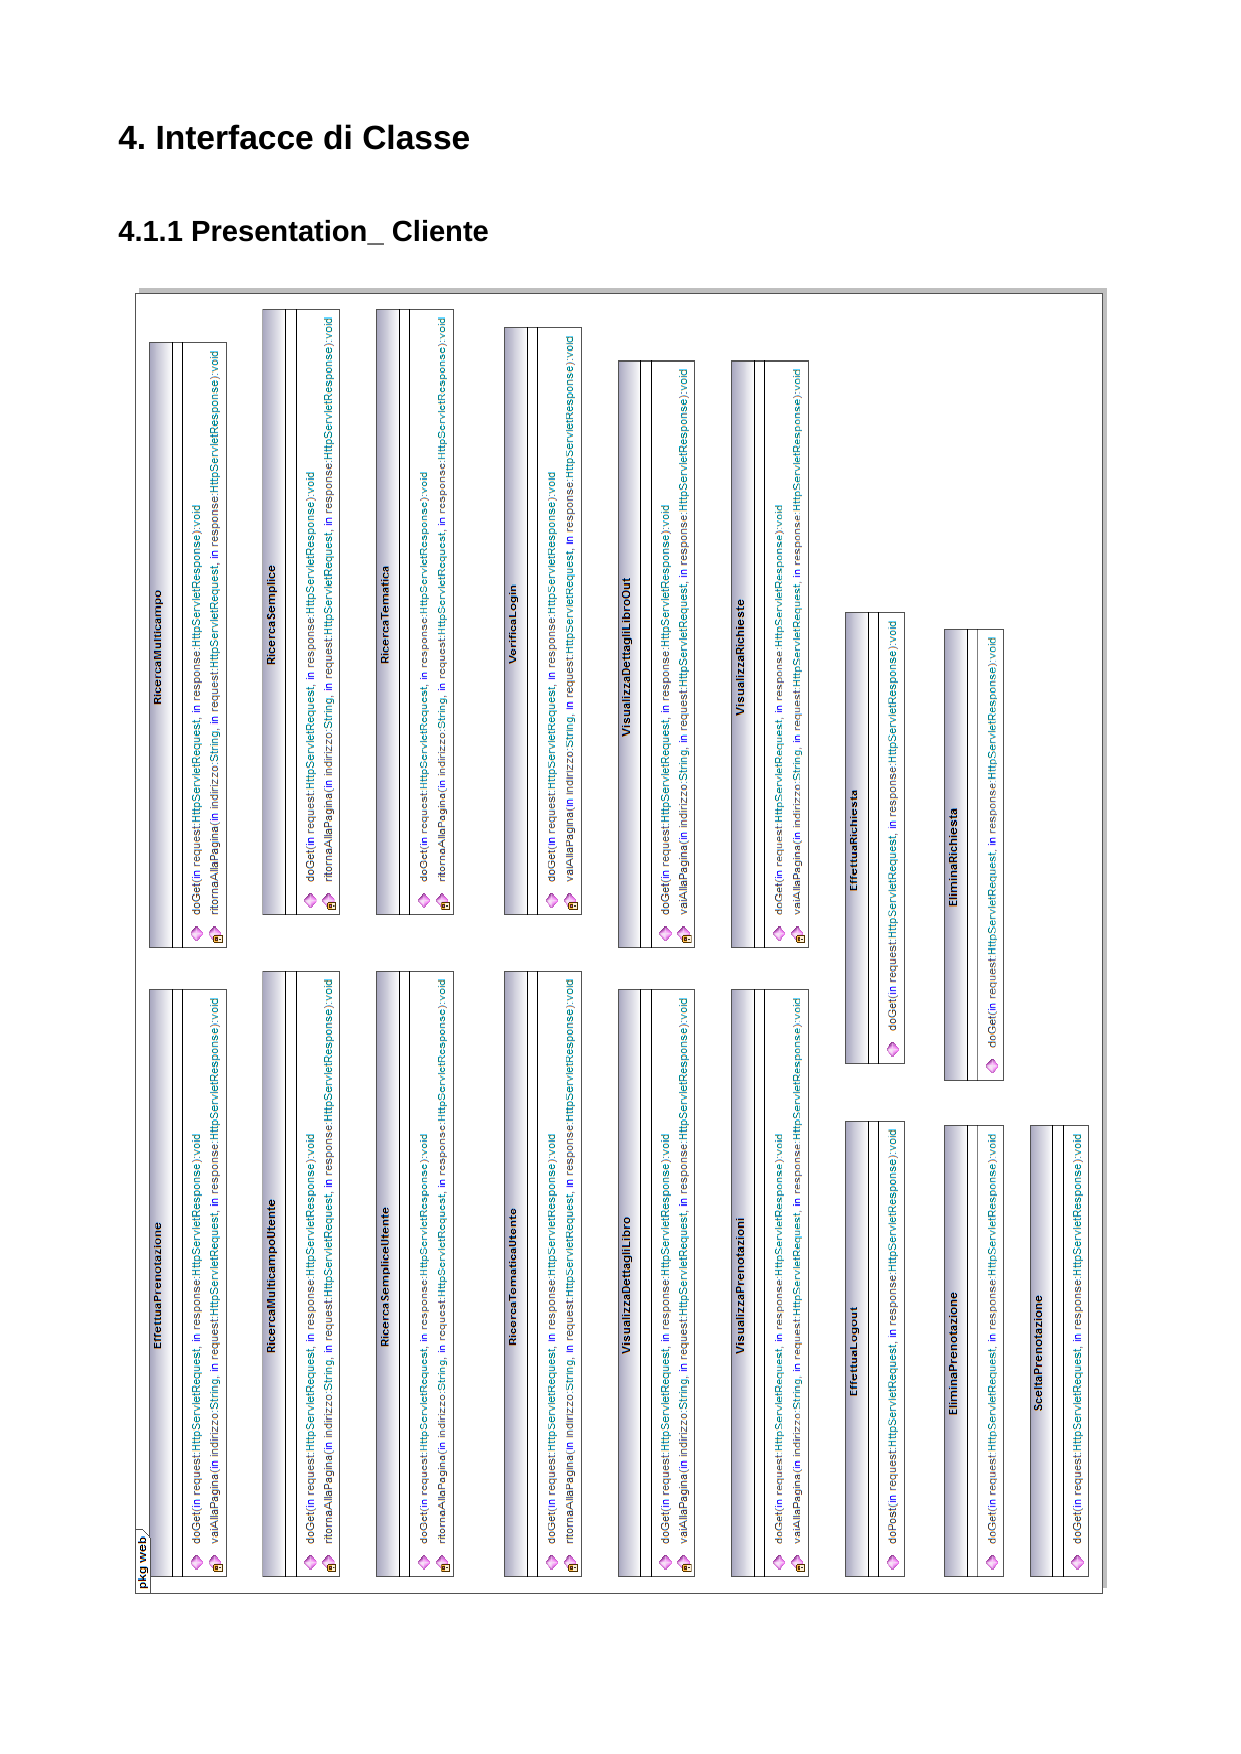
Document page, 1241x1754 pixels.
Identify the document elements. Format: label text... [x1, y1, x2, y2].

picture [120, 276, 1121, 1612]
subtitle 4.1.1 Presentation_ Cliente [118, 213, 1123, 247]
subtitle 4. Interfacce di Classe [118, 118, 1123, 157]
